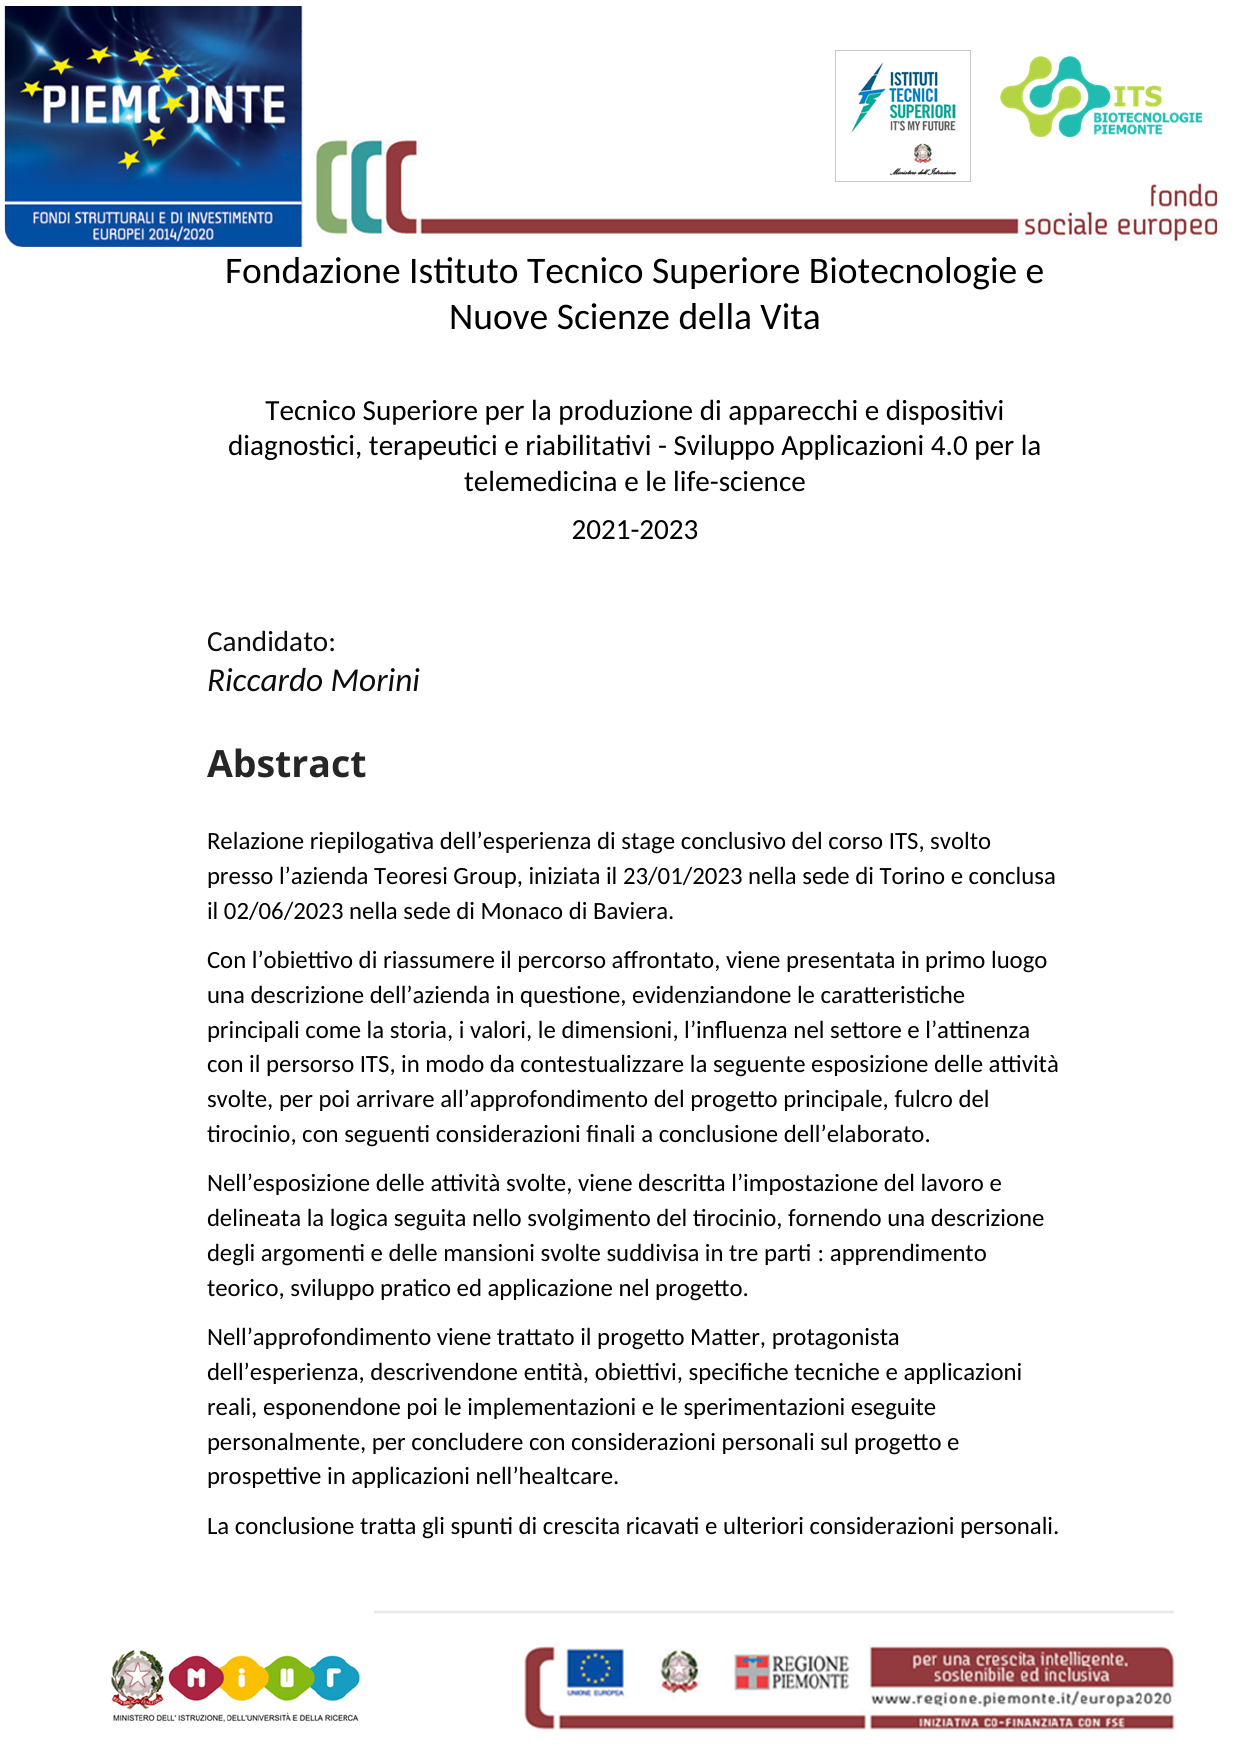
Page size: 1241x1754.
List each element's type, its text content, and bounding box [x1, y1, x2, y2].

picture [111, 1598, 1198, 1736]
text 2021-2023 [207, 511, 1063, 547]
picture [4, 6, 1218, 247]
text Relazione riepilogativa dell’esperienza di stage conclusivo del corso ITS, svolto presso l’azienda Teoresi Group, iniziata il 23/01/2023 nella sede di Torino e conclusa il 02/06/2023 nella sede di Monaco di Baviera. [207, 825, 1063, 925]
text Riccardo Morini [207, 659, 1063, 699]
text La conclusione tratta gli spunti di crescita ricavati e ulteriori considerazioni personali. [207, 1510, 1063, 1540]
text Con l’obiettivo di riassumere il percorso affrontato, viene presentata in primo luogo una descrizione dell’azienda in questione, evidenziandone le caratteristiche principali come la storia, i valori, le dimensioni, l’influenza nel settore e l’attinenza con il persorso ITS, in modo da contestualizzare la seguente esposizione delle attività svolte, per poi arrivare all’approfondimento del progetto principale, fulcro del tirocinio, con seguenti considerazioni finali a conclusione dell’elaborato. [207, 944, 1063, 1149]
text Nell’approfondimento viene trattato il progetto Matter, protagonista dell’esperienza, descrivendone entità, obiettivi, specifiche tecniche e applicazioni reali, esponendone poi le implementazioni e le sperimentazioni eseguite personalmente, per concludere con considerazioni personali sul progetto e prospettive in applicazioni nell’healtcare. [207, 1321, 1063, 1491]
text Fondazione Istituto Tecnico Superiore Biotecnologie e Nuove Scienze della Vita [207, 207, 1063, 338]
text Candidato: [207, 623, 1063, 659]
text Nell’esposizione delle attività svolte, viene descritta l’impostazione del lavoro e delineata la logica seguita nello svolgimento del tirocinio, fornendo una descrizione degli argomenti e delle mansioni svolte suddivisa in tre parti : apprendimento teorico, sviluppo pratico ed applicazione nel progetto. [207, 1168, 1063, 1302]
subtitle Abstract [207, 737, 1063, 788]
text Tecnico Superiore per la produzione di apparecchi e dispositivi diagnostici, terapeutici e riabilitativi - Sviluppo Applicazioni 4.0 per la telemedicina e le life-science [207, 392, 1063, 498]
